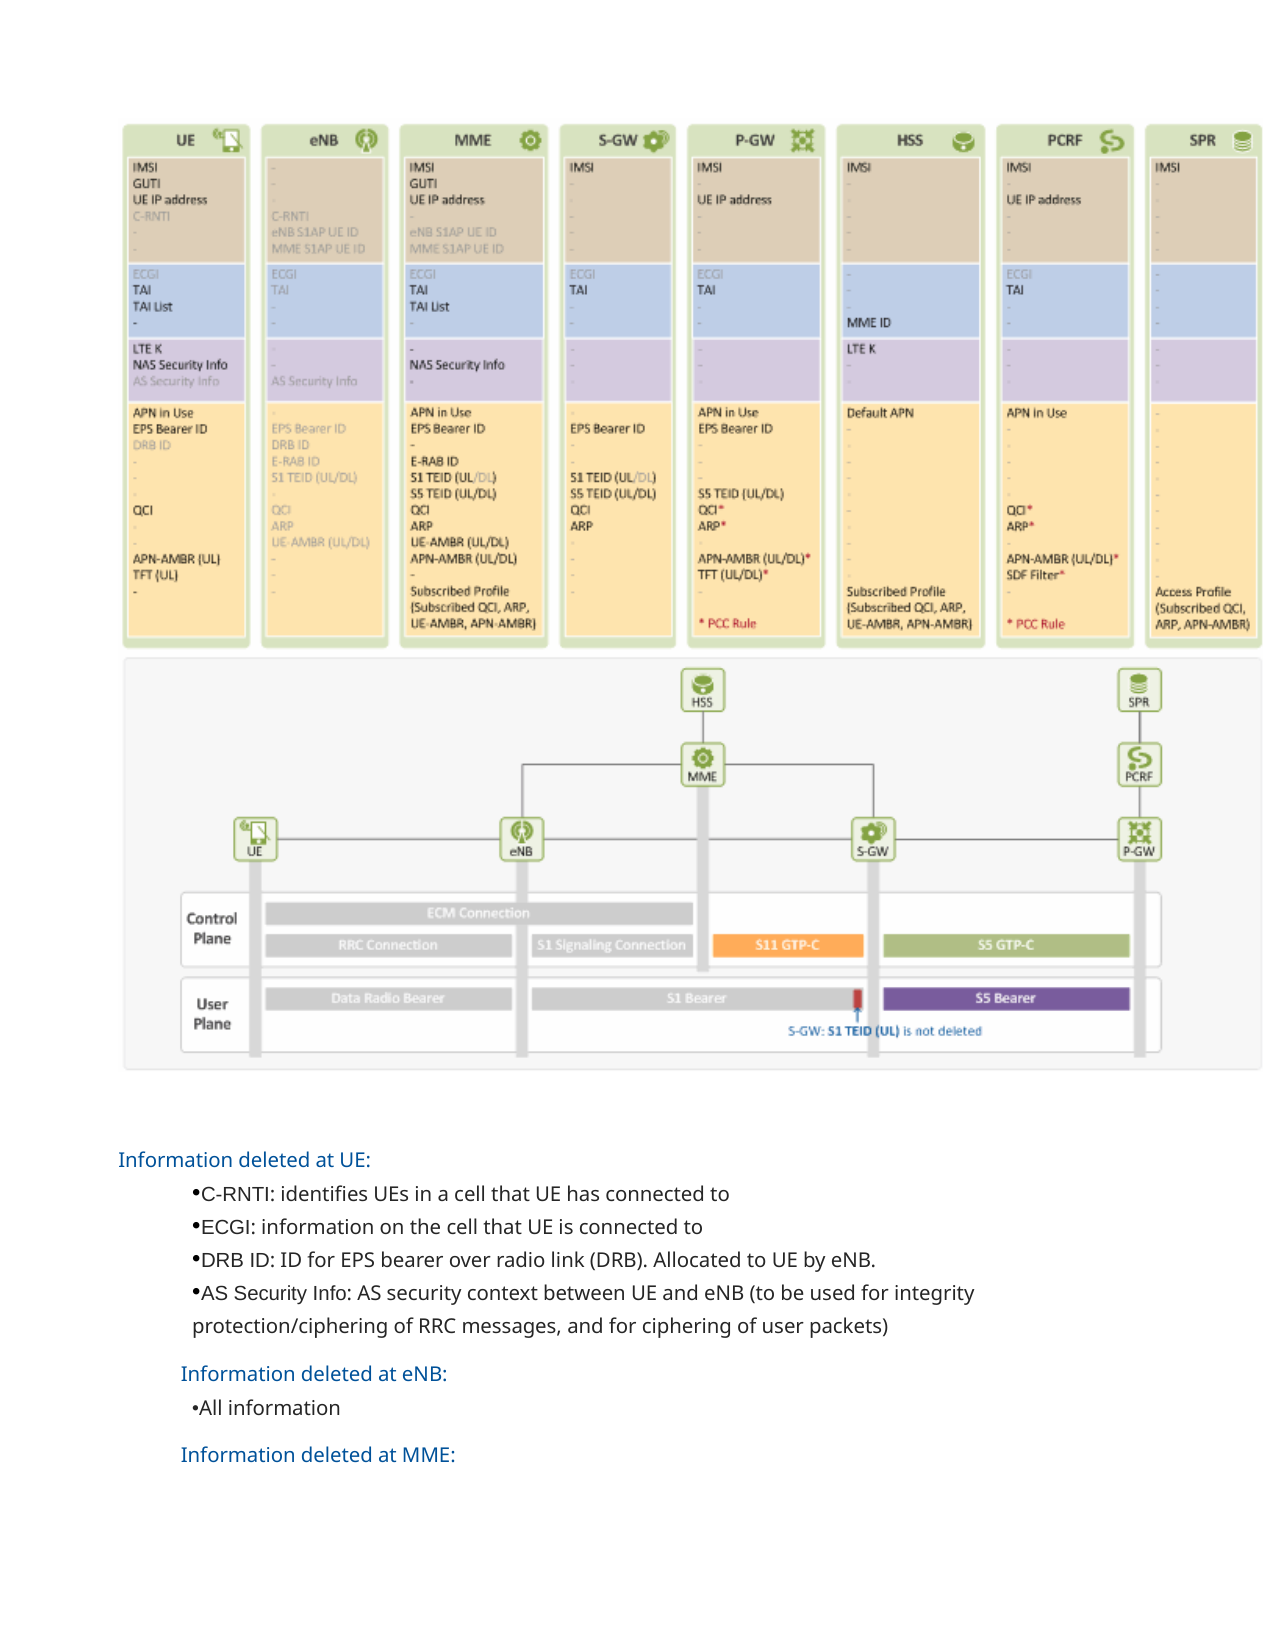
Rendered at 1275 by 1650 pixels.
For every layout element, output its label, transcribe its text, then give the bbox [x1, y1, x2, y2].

picture [118, 118, 1264, 1072]
list All information [118, 1393, 1157, 1421]
list ECGI: information on the cell that UE is connected to [118, 1212, 1157, 1240]
text Information deleted at UE: [118, 1146, 1157, 1174]
text Information deleted at MME: [181, 1441, 1157, 1469]
list DRB ID: ID for EPS bearer over radio link (DRB). Allocated to UE by eNB. [118, 1246, 1157, 1273]
list AS Security Info: AS security context between UE and eNB (to be used for integrity protection/ciphering of RRC messages, and for ciphering of user packets) [118, 1279, 1157, 1340]
list C-RNTI: identifies UEs in a cell that UE has connected to [118, 1179, 1157, 1207]
text Information deleted at eNB: [181, 1360, 1157, 1388]
